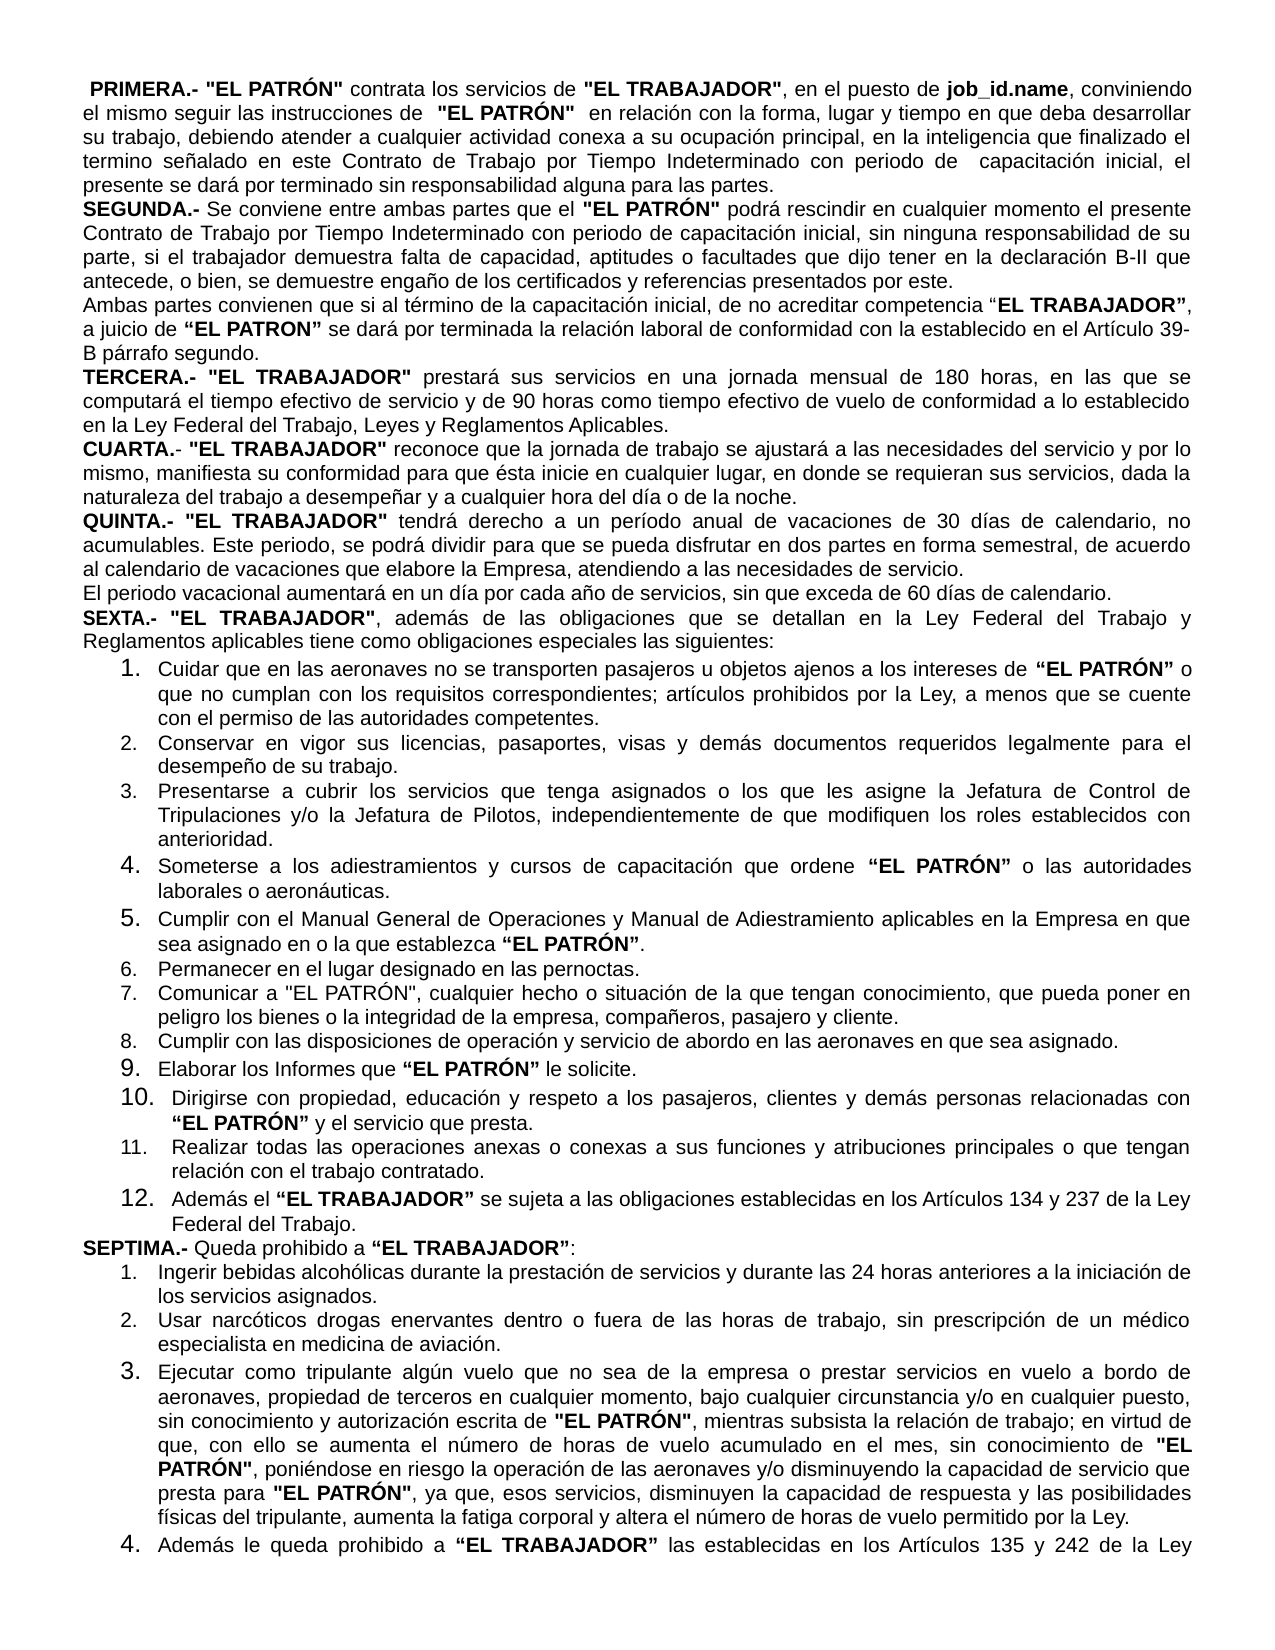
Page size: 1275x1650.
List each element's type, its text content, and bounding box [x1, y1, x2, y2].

list Elaborar los Informes que “EL PATRÓN” le solicite. [120, 1053, 1192, 1082]
list Ingerir bebidas alcohólicas durante la prestación de servicios y durante las 24 horas anteriores a la iniciación de los servicios asignados. [120, 1260, 1192, 1308]
text SEXTA.- "EL TRABAJADOR", además de las obligaciones que se detallan en la Ley Federal del Trabajo y Reglamentos aplicables tiene como obligaciones especiales las siguientes: [83, 605, 1192, 653]
text El periodo vacacional aumentará en un día por cada año de servicios, sin que exceda de 60 días de calendario. [83, 581, 1192, 605]
text CUARTA.- "EL TRABAJADOR" reconoce que la jornada de trabajo se ajustará a las necesidades del servicio y por lo mismo, manifiesta su conformidad para que ésta inicie en cualquier lugar, en donde se requieran sus servicios, dada la naturaleza del trabajo a desempeñar y a cualquier hora del día o de la noche. [83, 437, 1192, 509]
list Cumplir con las disposiciones de operación y servicio de abordo en las aeronaves en que sea asignado. [120, 1029, 1192, 1053]
list Someterse a los adiestramientos y cursos de capacitación que ordene “EL PATRÓN” o las autoridades laborales o aeronáuticas. [120, 851, 1192, 903]
text PRIMERA.- "EL PATRÓN" contrata los servicios de "EL TRABAJADOR", en el puesto de job_id.name, conviniendo el mismo seguir las instrucciones de "EL PATRÓN" en relación con la forma, lugar y tiempo en que deba desarrollar su trabajo, debiendo atender a cualquier actividad conexa a su ocupación principal, en la inteligencia que finalizado el termino señalado en este Contrato de Trabajo por Tiempo Indeterminado con periodo de capacitación inicial, el presente se dará por terminado sin responsabilidad alguna para las partes. [83, 77, 1192, 197]
list Permanecer en el lugar designado en las pernoctas. [120, 956, 1192, 980]
list Comunicar a "EL PATRÓN", cualquier hecho o situación de la que tengan conocimiento, que pueda poner en peligro los bienes o la integridad de la empresa, compañeros, pasajero y cliente. [120, 981, 1192, 1028]
list Dirigirse con propiedad, educación y respeto a los pasajeros, clientes y demás personas relacionadas con “EL PATRÓN” y el servicio que presta. [120, 1082, 1192, 1134]
list Cumplir con el Manual General de Operaciones y Manual de Adiestramiento aplicables en la Empresa en que sea asignado en o la que establezca “EL PATRÓN”. [120, 903, 1192, 956]
list Ejecutar como tripulante algún vuelo que no sea de la empresa o prestar servicios en vuelo a bordo de aeronaves, propiedad de terceros en cualquier momento, bajo cualquier circunstancia y/o en cualquier puesto, sin conocimiento y autorización escrita de "EL PATRÓN", mientras subsista la relación de trabajo; en virtud de que, con ello se aumenta el número de horas de vuelo acumulado en el mes, sin conocimiento de "EL PATRÓN", poniéndose en riesgo la operación de las aeronaves y/o disminuyendo la capacidad de servicio que presta para "EL PATRÓN", ya que, esos servicios, disminuyen la capacidad de respuesta y las posibilidades físicas del tripulante, aumenta la fatiga corporal y altera el número de horas de vuelo permitido por la Ley. [120, 1356, 1192, 1529]
list Usar narcóticos drogas enervantes dentro o fuera de las horas de trabajo, sin prescripción de un médico especialista en medicina de aviación. [120, 1308, 1192, 1356]
list Además el “EL TRABAJADOR” se sujeta a las obligaciones establecidas en los Artículos 134 y 237 de la Ley Federal del Trabajo. [120, 1183, 1192, 1236]
list Realizar todas las operaciones anexas o conexas a sus funciones y atribuciones principales o que tengan relación con el trabajo contratado. [120, 1135, 1192, 1183]
list Conservar en vigor sus licencias, pasaportes, visas y demás documentos requeridos legalmente para el desempeño de su trabajo. [120, 730, 1192, 778]
text QUINTA.- "EL TRABAJADOR" tendrá derecho a un período anual de vacaciones de 30 días de calendario, no acumulables. Este periodo, se podrá dividir para que se pueda disfrutar en dos partes en forma semestral, de acuerdo al calendario de vacaciones que elabore la Empresa, atendiendo a las necesidades de servicio. [83, 509, 1192, 581]
list Cuidar que en las aeronaves no se transporten pasajeros u objetos ajenos a los intereses de “EL PATRÓN” o que no cumplan con los requisitos correspondientes; artículos prohibidos por la Ley, a menos que se cuente con el permiso de las autoridades competentes. [120, 653, 1192, 730]
text SEGUNDA.- Se conviene entre ambas partes que el "EL PATRÓN" podrá rescindir en cualquier momento el presente Contrato de Trabajo por Tiempo Indeterminado con periodo de capacitación inicial, sin ninguna responsabilidad de su parte, si el trabajador demuestra falta de capacidad, aptitudes o facultades que dijo tener en la declaración B-II que antecede, o bien, se demuestre engaño de los certificados y referencias presentados por este. [83, 197, 1192, 293]
text TERCERA.- "EL TRABAJADOR" prestará sus servicios en una jornada mensual de 180 horas, en las que se computará el tiempo efectivo de servicio y de 90 horas como tiempo efectivo de vuelo de conformidad a lo establecido en la Ley Federal del Trabajo, Leyes y Reglamentos Aplicables. [83, 365, 1192, 437]
text SEPTIMA.- Queda prohibido a “EL TRABAJADOR”: [83, 1236, 1192, 1260]
text Ambas partes convienen que si al término de la capacitación inicial, de no acreditar competencia “EL TRABAJADOR”, a juicio de “EL PATRON” se dará por terminada la relación laboral de conformidad con la establecido en el Artículo 39-B párrafo segundo. [83, 293, 1192, 365]
list Presentarse a cubrir los servicios que tenga asignados o los que les asigne la Jefatura de Control de Tripulaciones y/o la Jefatura de Pilotos, independientemente de que modifiquen los roles establecidos con anterioridad. [120, 778, 1192, 850]
list Además le queda prohibido a “EL TRABAJADOR” las establecidas en los Artículos 135 y 242 de la Ley [120, 1529, 1192, 1558]
